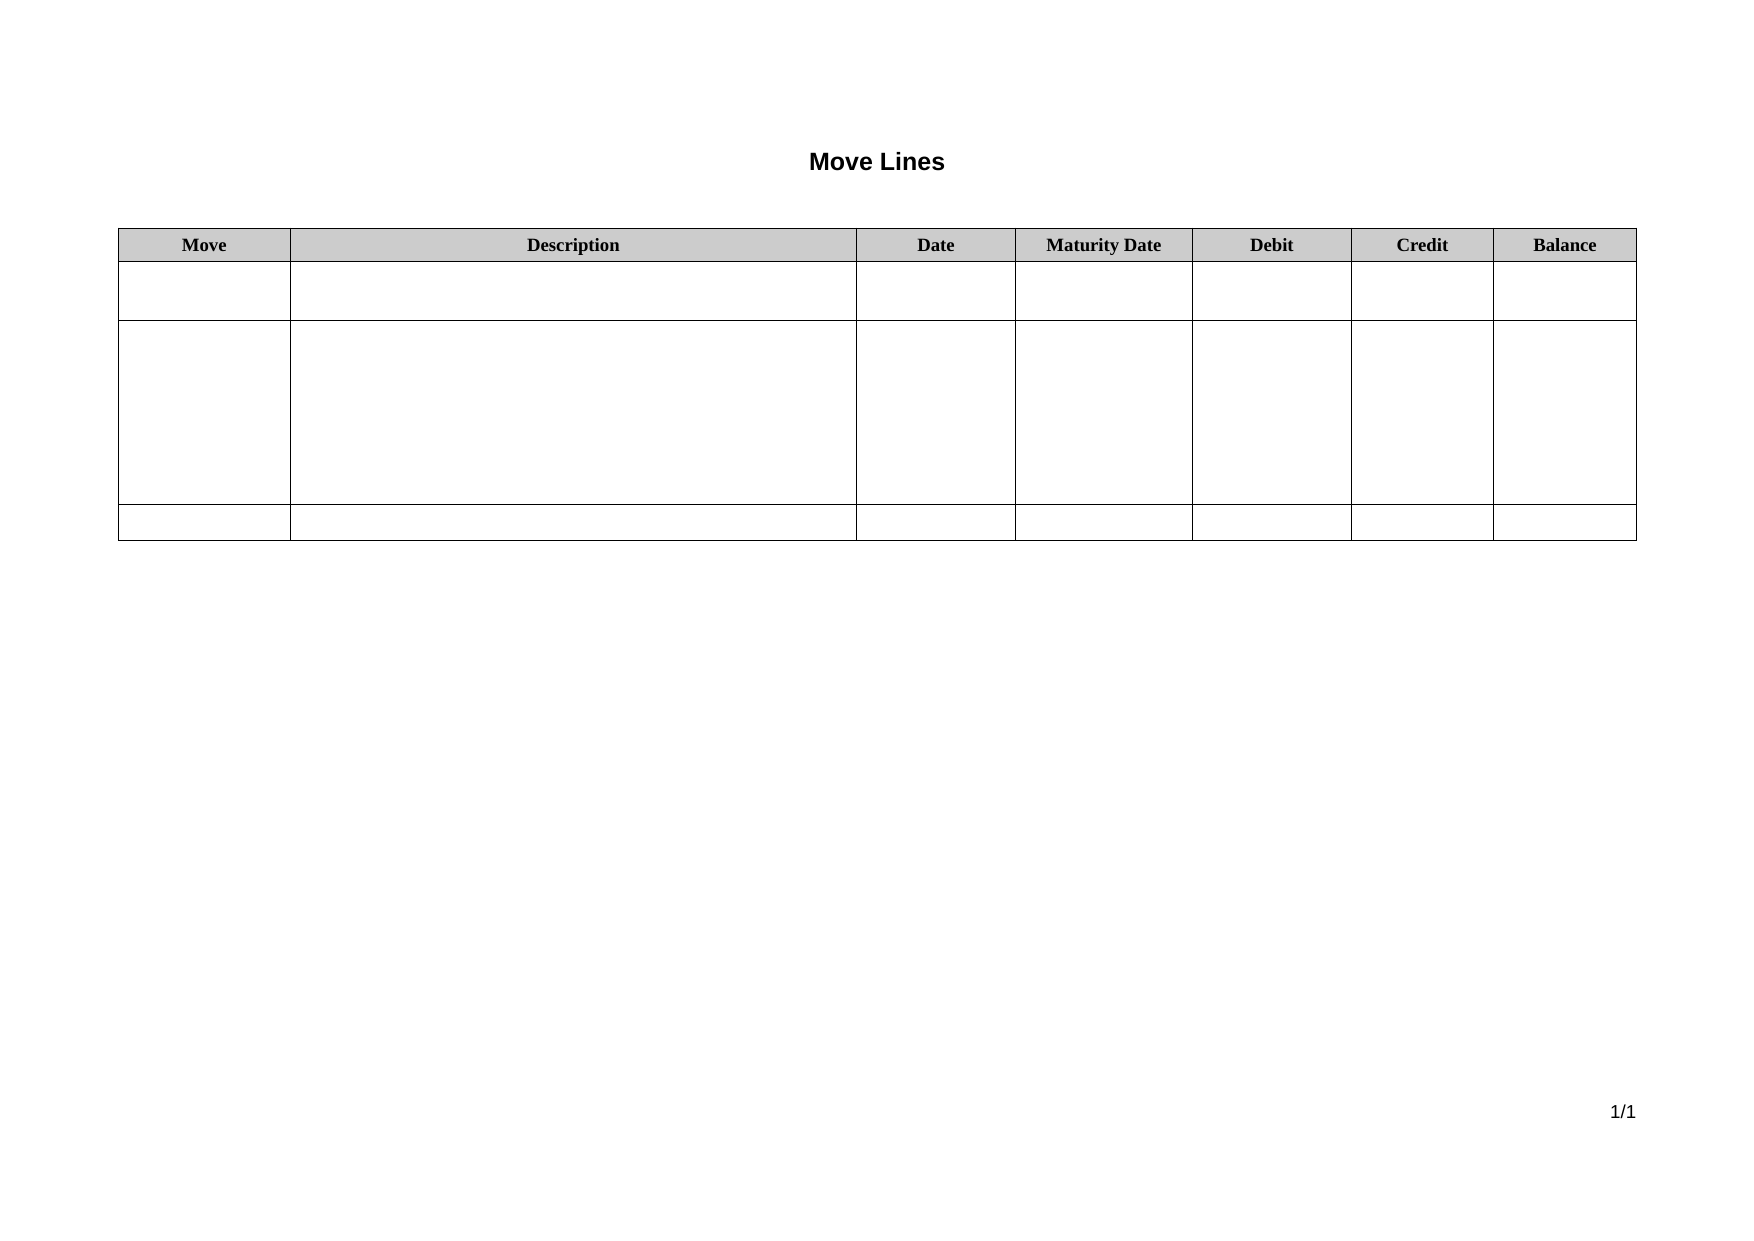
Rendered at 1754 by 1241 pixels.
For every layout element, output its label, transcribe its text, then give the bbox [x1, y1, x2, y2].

table_header Maturity Date [1016, 229, 1192, 261]
table_cell [1352, 505, 1493, 540]
table_cell </for> [119, 505, 290, 540]
table_cell [1193, 262, 1351, 320]
table_cell [1016, 505, 1192, 540]
table_cell [1016, 262, 1192, 320]
table_cell [1352, 262, 1493, 320]
table_header Description [291, 229, 856, 261]
table_cell <format_date(line.date, user.language) or ''> [857, 321, 1015, 504]
table_cell <if test="line.maturity_date"><format_date(line.maturity_date, user.language) or ''></if> [1016, 321, 1192, 504]
table_cell [857, 505, 1015, 540]
table_cell [1494, 505, 1636, 540]
table_cell [291, 505, 856, 540]
table_cell <line.reference> [119, 321, 290, 504]
table_cell [1494, 262, 1636, 320]
table_header Date [857, 229, 1015, 261]
table_cell [1193, 505, 1351, 540]
table_header Balance [1494, 229, 1636, 261]
table_cell <format_currency(line.credit, company.party.lang, currency=company.currency)> [1352, 321, 1493, 504]
table_header Credit [1352, 229, 1493, 261]
table_cell <line.description> [291, 321, 856, 504]
table_header Move [119, 229, 290, 261]
table_cell [291, 262, 856, 320]
table_cell <format_currency(line.debit, company.party.lang, currency=company.currency)> [1193, 321, 1351, 504]
table_header Debit [1193, 229, 1351, 261]
table_cell <format_currency(line.balance, company.party.lang, currency=company.currency)> [1494, 321, 1636, 504]
table_cell [857, 262, 1015, 320]
table_cell <for each="line in objects"> [119, 262, 290, 320]
